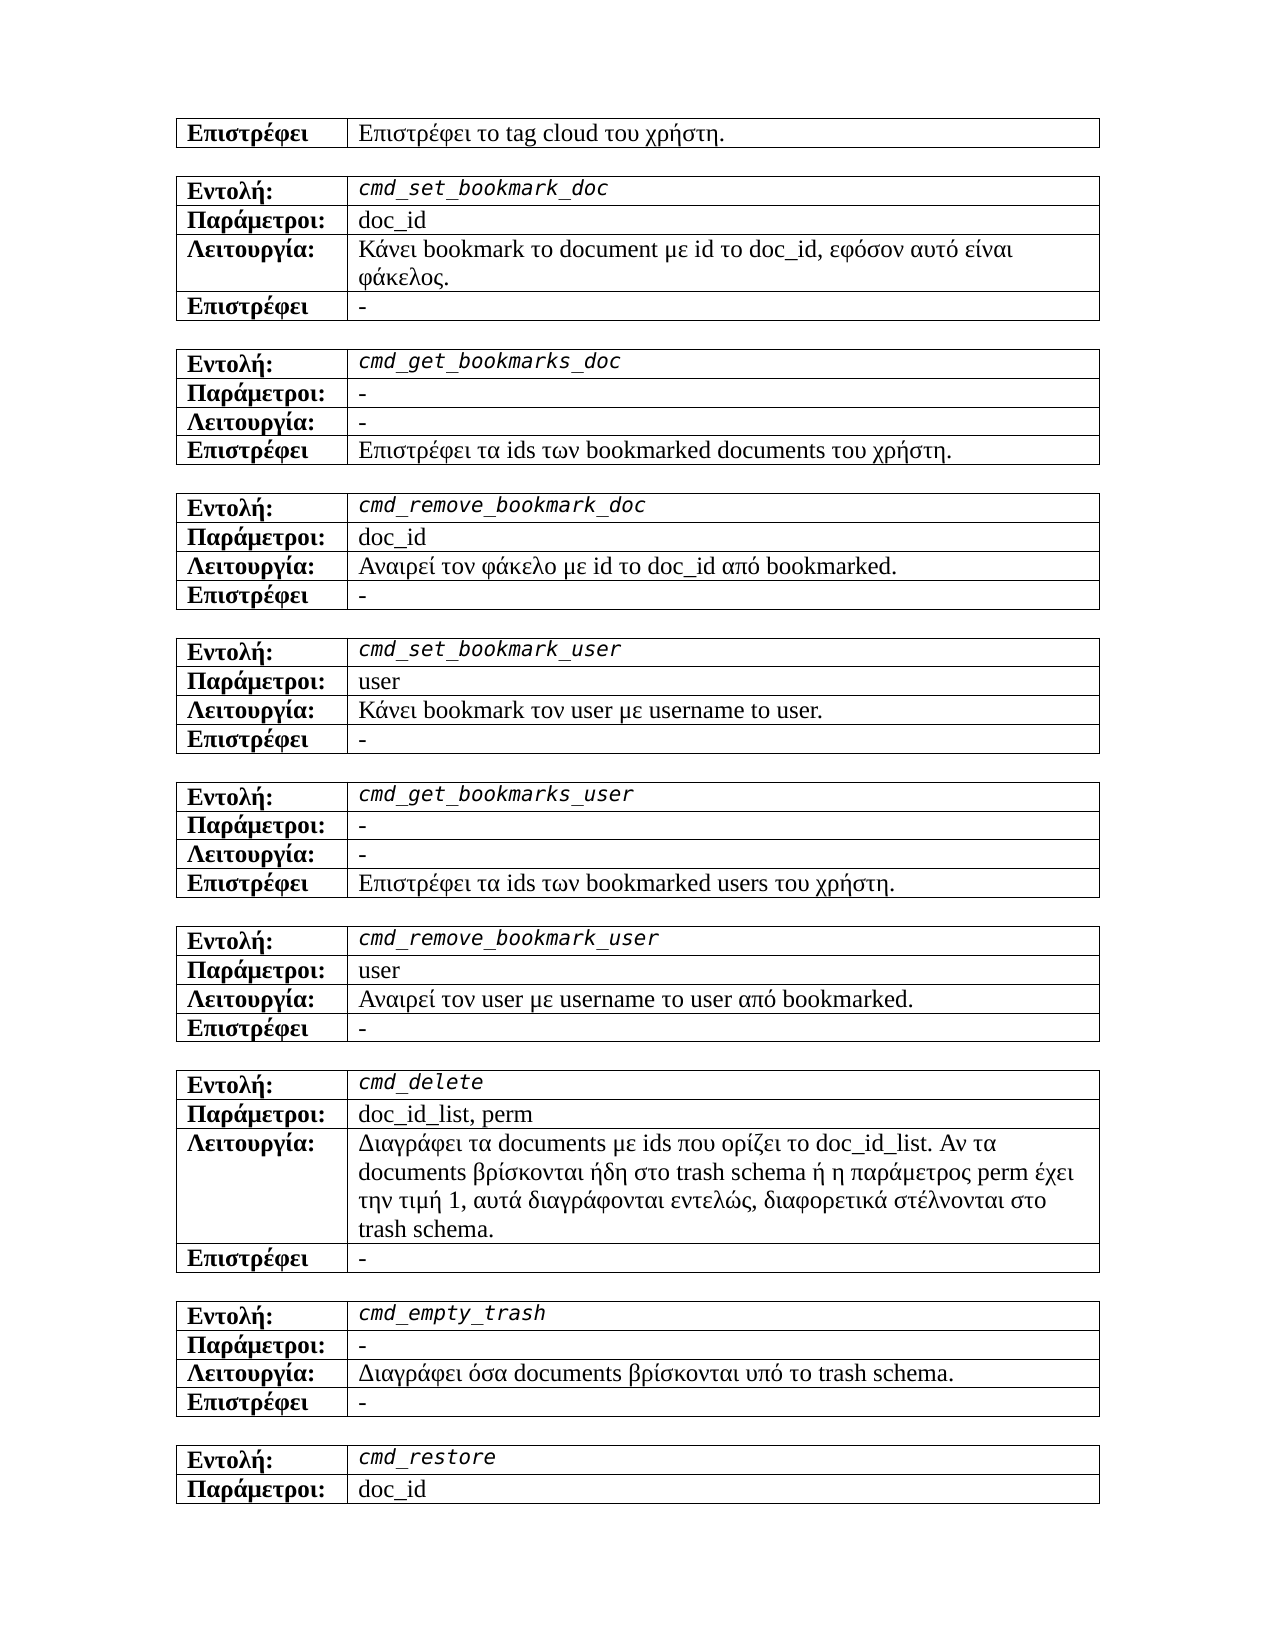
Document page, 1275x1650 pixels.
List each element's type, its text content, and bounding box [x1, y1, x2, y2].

table_cell Επιστρέφει [177, 1388, 347, 1416]
table_cell doc_id_list, perm [348, 1100, 1099, 1128]
table_cell Επιστρέφει τα ids των bookmarked users του χρήστη. [348, 869, 1099, 897]
table_cell user [348, 667, 1099, 695]
table_cell Κάνει bookmark το document με id το doc_id, εφόσον αυτό είναι φάκελος. [348, 235, 1099, 291]
table_cell doc_id [348, 1475, 1099, 1503]
table_cell Επιστρέφει [177, 1244, 347, 1272]
table_cell Παράμετροι: [177, 523, 347, 551]
table_cell - [348, 408, 1099, 435]
table_cell - [348, 725, 1099, 753]
table_cell Επιστρέφει [177, 436, 347, 464]
table_header cmd_restore [348, 1446, 1099, 1474]
table_header Εντολή: [177, 1071, 347, 1099]
table_cell - [348, 1331, 1099, 1358]
table_cell Επιστρέφει [177, 1014, 347, 1041]
table_header Εντολή: [177, 927, 347, 955]
table_cell Λειτουργία: [177, 1129, 347, 1243]
table_cell Επιστρέφει [177, 725, 347, 753]
table_header Εντολή: [177, 494, 347, 522]
table_header Εντολή: [177, 639, 347, 666]
table_cell Λειτουργία: [177, 235, 347, 291]
table_cell - [348, 292, 1099, 320]
table_cell Παράμετροι: [177, 956, 347, 984]
table_cell Λειτουργία: [177, 408, 347, 435]
table_cell - [348, 1388, 1099, 1416]
table_header Εντολή: [177, 350, 347, 378]
table_header cmd_remove_bookmark_user [348, 927, 1099, 955]
table_cell Διαγράφει όσα documents βρίσκονται υπό το trash schema. [348, 1360, 1099, 1387]
table_cell Επιστρέφει το tag cloud του χρήστη. [348, 119, 1099, 147]
table_cell Επιστρέφει [177, 869, 347, 897]
table_header Εντολή: [177, 783, 347, 811]
table_cell Παράμετροι: [177, 812, 347, 839]
table_cell Επιστρέφει [177, 119, 347, 147]
table_cell - [348, 581, 1099, 608]
table_cell Λειτουργία: [177, 1360, 347, 1387]
table_header Εντολή: [177, 1446, 347, 1474]
table_header cmd_delete [348, 1071, 1099, 1099]
table_cell Λειτουργία: [177, 696, 347, 724]
table_cell Επιστρέφει τα ids των bookmarked documents του χρήστη. [348, 436, 1099, 464]
table_header cmd_remove_bookmark_doc [348, 494, 1099, 522]
table_cell Παράμετροι: [177, 1331, 347, 1358]
table_header Εντολή: [177, 177, 347, 205]
table_cell Παράμετροι: [177, 379, 347, 407]
table_cell Διαγράφει τα documents με ids που ορίζει το doc_id_list. Αν τα documents βρίσκονται ήδη στο trash schema ή η παράμετρος perm έχει την τιμή 1, αυτά διαγράφονται εντελώς, διαφορετικά στέλνονται στο trash schema. [348, 1129, 1099, 1243]
table_cell - [348, 1244, 1099, 1272]
table_cell Παράμετροι: [177, 667, 347, 695]
table_cell Παράμετροι: [177, 1100, 347, 1128]
table_cell Λειτουργία: [177, 552, 347, 580]
table_cell user [348, 956, 1099, 984]
table_header cmd_set_bookmark_user [348, 639, 1099, 666]
table_cell - [348, 379, 1099, 407]
table_header cmd_set_bookmark_doc [348, 177, 1099, 205]
table_cell Αναιρεί τον user με username το user από bookmarked. [348, 985, 1099, 1012]
table_cell Παράμετροι: [177, 206, 347, 233]
table_cell Παράμετροι: [177, 1475, 347, 1503]
table_header Εντολή: [177, 1302, 347, 1329]
table_cell Λειτουργία: [177, 985, 347, 1012]
table_header cmd_get_bookmarks_user [348, 783, 1099, 811]
table_cell - [348, 812, 1099, 839]
table_cell Λειτουργία: [177, 840, 347, 868]
table_cell doc_id [348, 523, 1099, 551]
table_header cmd_get_bookmarks_doc [348, 350, 1099, 378]
table_cell Επιστρέφει [177, 292, 347, 320]
table_cell Κάνει bookmark τον user με username to user. [348, 696, 1099, 724]
table_cell - [348, 840, 1099, 868]
table_cell - [348, 1014, 1099, 1041]
table_header cmd_empty_trash [348, 1302, 1099, 1329]
table_cell doc_id [348, 206, 1099, 233]
table_cell Αναιρεί τον φάκελο με id το doc_id από bookmarked. [348, 552, 1099, 580]
table_cell Επιστρέφει [177, 581, 347, 608]
